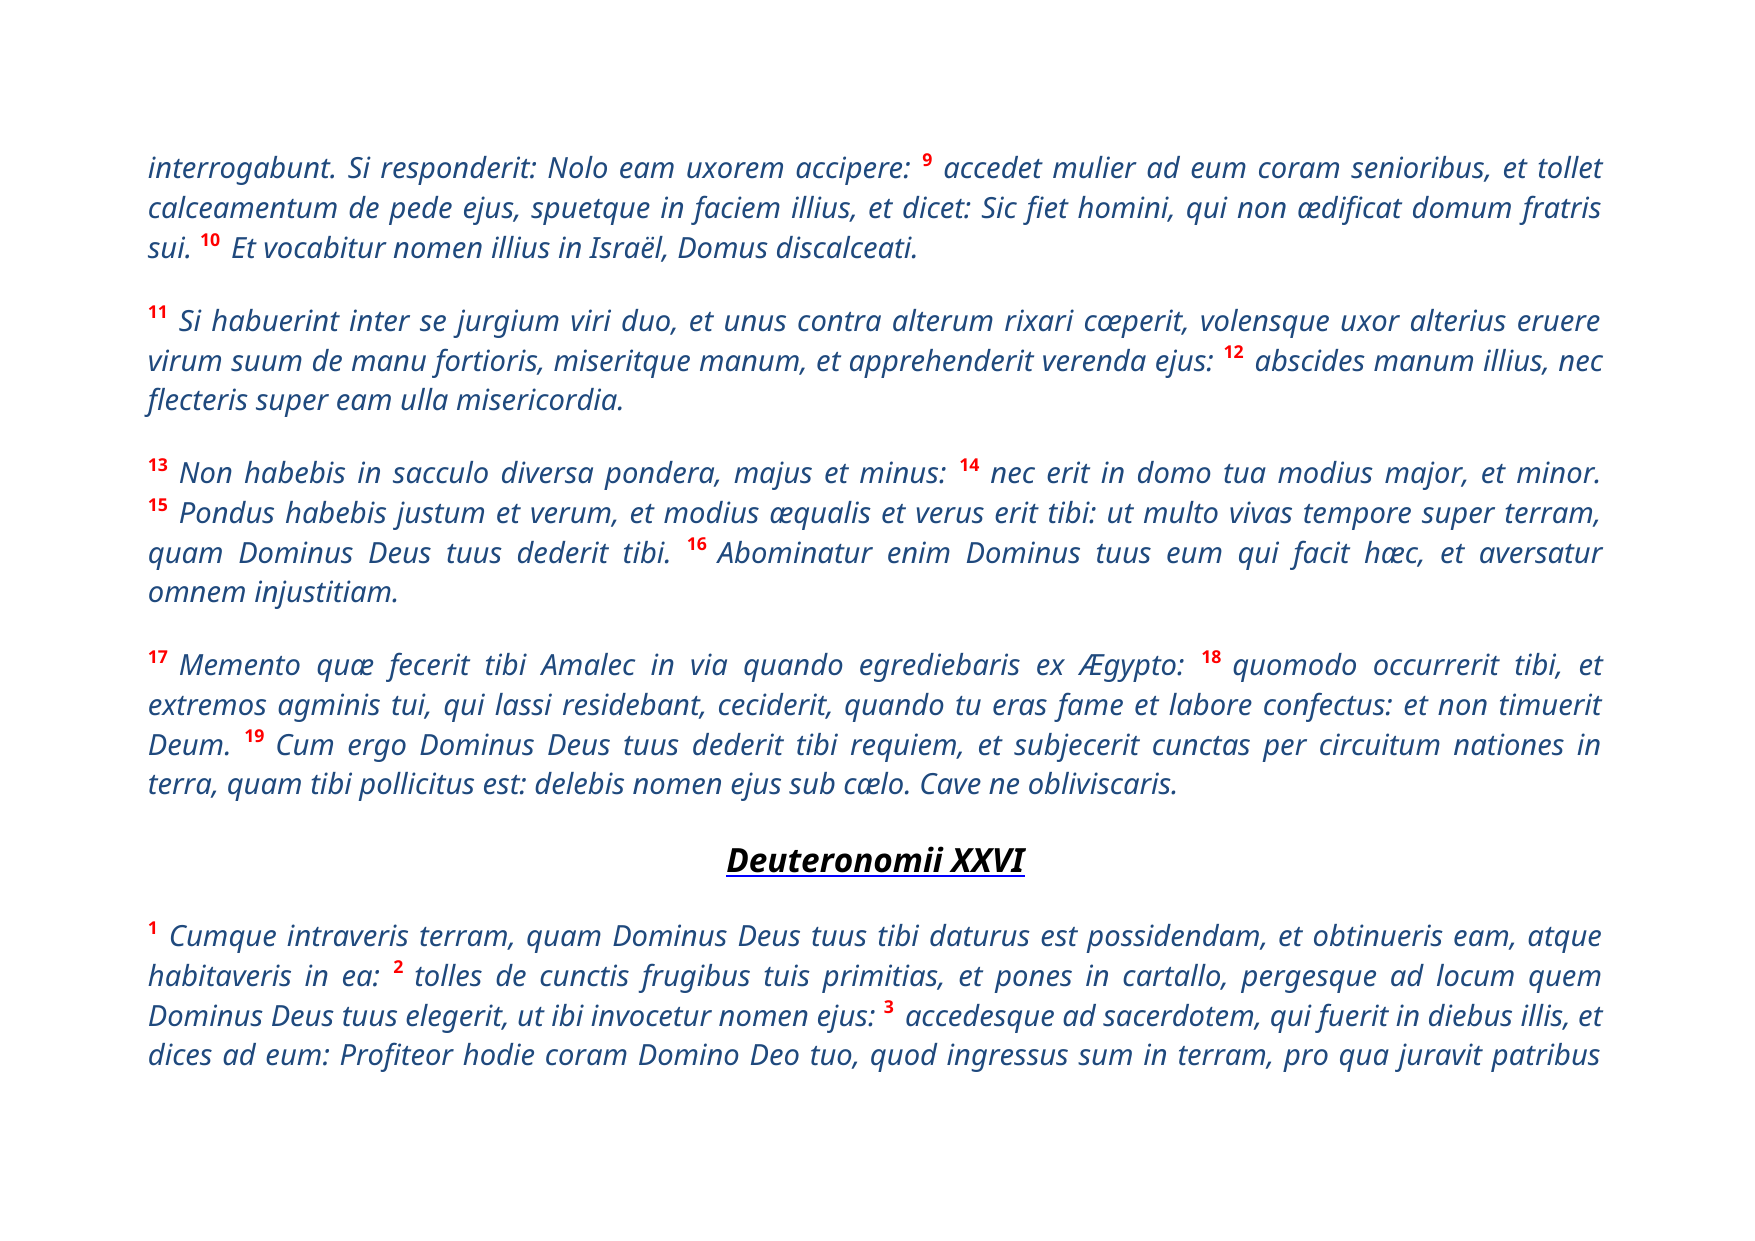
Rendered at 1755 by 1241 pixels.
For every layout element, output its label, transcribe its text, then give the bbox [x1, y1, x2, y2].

text 13 Non habebis in sacculo diversa pondera, majus et minus: 14 nec erit in domo tua modius major, et minor. 15 Pondus habebis justum et verum, et modius æqualis et verus erit tibi: ut multo vivas tempore super terram, quam Dominus Deus tuus dederit tibi. 16 Abominatur enim Dominus tuus eum qui facit hæc, et aversatur omnem injustitiam. [148, 452, 1606, 611]
text interrogabunt. Si responderit: Nolo eam uxorem accipere: 9 accedet mulier ad eum coram senioribus, et tollet calceamentum de pede ejus, spuetque in faciem illius, et dicet: Sic fiet homini, qui non ædificat domum fratris sui. 10 Et vocabitur nomen illius in Israël, Domus discalceati. [148, 148, 1606, 267]
text 1 Cumque intraveris terram, quam Dominus Deus tuus tibi daturus est possidendam, et obtinueris eam, atque habitaveris in ea: 2 tolles de cunctis frugibus tuis primitias, et pones in cartallo, pergesque ad locum quem Dominus Deus tuus elegerit, ut ibi invocetur nomen ejus: 3 accedesque ad sacerdotem, qui fuerit in diebus illis, et dices ad eum: Profiteor hodie coram Domino Deo tuo, quod ingressus sum in terram, pro qua juravit patribus [148, 915, 1606, 1074]
text 17 Memento quæ fecerit tibi Amalec in via quando egrediebaris ex Ægypto: 18 quomodo occurrerit tibi, et extremos agminis tui, qui lassi residebant, ceciderit, quando tu eras fame et labore confectus: et non timuerit Deum. 19 Cum ergo Dominus Deus tuus dederit tibi requiem, et subjecerit cunctas per circuitum nationes in terra, quam tibi pollicitus est: delebis nomen ejus sub cælo. Cave ne obliviscaris. [148, 644, 1606, 803]
text Deuteronomii XXVI [148, 837, 1606, 882]
text 11 Si habuerint inter se jurgium viri duo, et unus contra alterum rixari cœperit, volensque uxor alterius eruere virum suum de manu fortioris, miseritque manum, et apprehenderit verenda ejus: 12 abscides manum illius, nec flecteris super eam ulla misericordia. [148, 300, 1606, 419]
